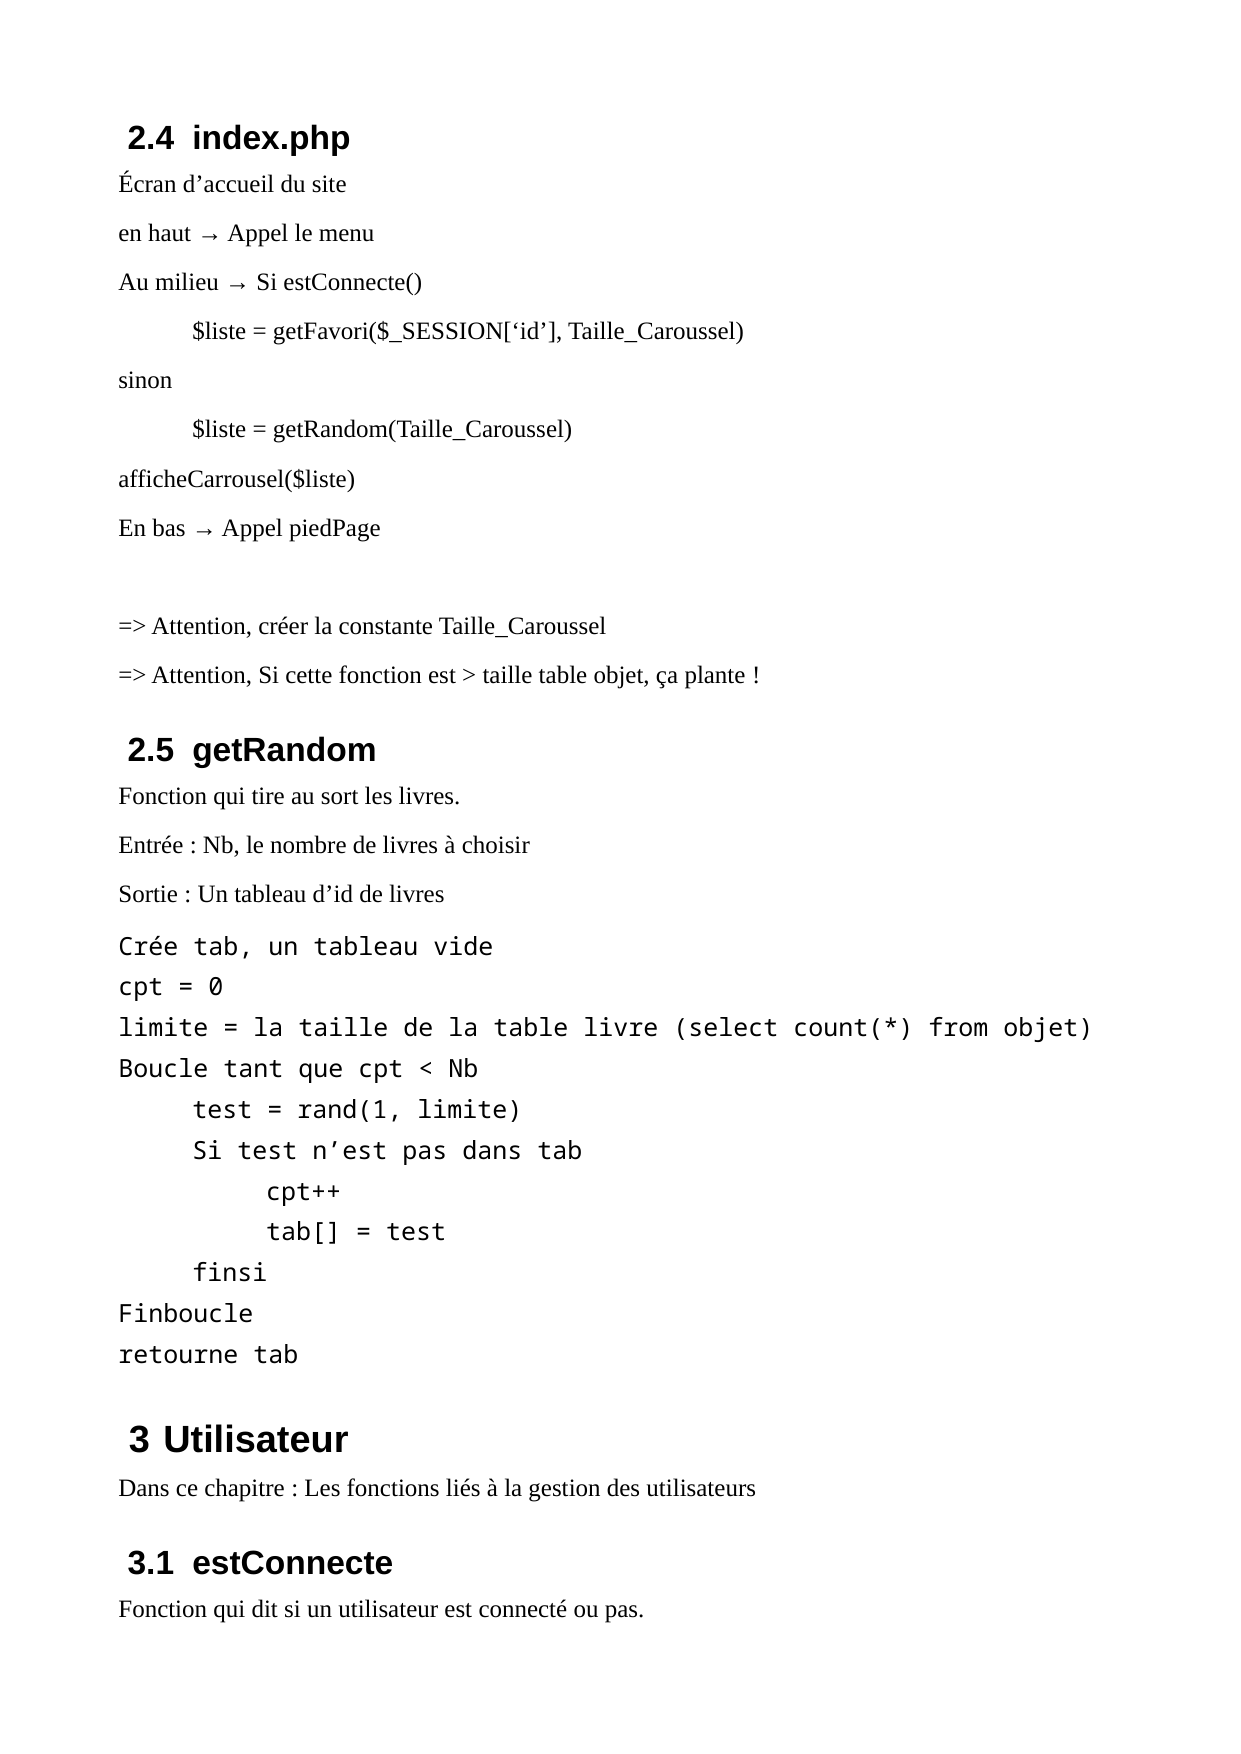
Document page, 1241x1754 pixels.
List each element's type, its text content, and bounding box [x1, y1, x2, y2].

subtitle Utilisateur [118, 1417, 1122, 1461]
text sinon [118, 366, 1122, 394]
subtitle estConnecte [118, 1543, 1122, 1582]
text afficheCarrousel($liste) [118, 464, 1122, 492]
text Fonction qui dit si un utilisateur est connecté ou pas. [118, 1594, 1122, 1623]
text $liste = getFavori($_SESSION[‘id’], Taille_Caroussel) [118, 316, 1122, 345]
subtitle index.php [118, 118, 1122, 157]
text Fonction qui tire au sort les livres. [118, 781, 1122, 810]
text Entrée : Nb, le nombre de livres à choisir [118, 830, 1122, 859]
text Sortie : Un tableau d’id de livres [118, 879, 1122, 908]
text Au milieu → Si estConnecte() [118, 267, 1122, 296]
text Dans ce chapitre : Les fonctions liés à la gestion des utilisateurs [118, 1473, 1122, 1502]
text Écran d’accueil du site [118, 169, 1122, 198]
text En bas → Appel piedPage [118, 513, 1122, 541]
subtitle getRandom [118, 730, 1122, 768]
text $liste = getRandom(Taille_Caroussel) [118, 414, 1122, 443]
text => Attention, créer la constante Taille_Caroussel [118, 611, 1122, 639]
text => Attention, Si cette fonction est > taille table objet, ça plante ! [118, 660, 1122, 689]
text Crée tab, un tableau vide cpt = 0 limite = la taille de la table livre (select count(*) from objet) Boucle tant que cpt < Nb test = rand(1, limite) Si test n’est pas dans tab cpt++ tab[] = test finsi Finboucle retourne tab [118, 928, 1122, 1371]
text en haut → Appel le menu [118, 218, 1122, 247]
